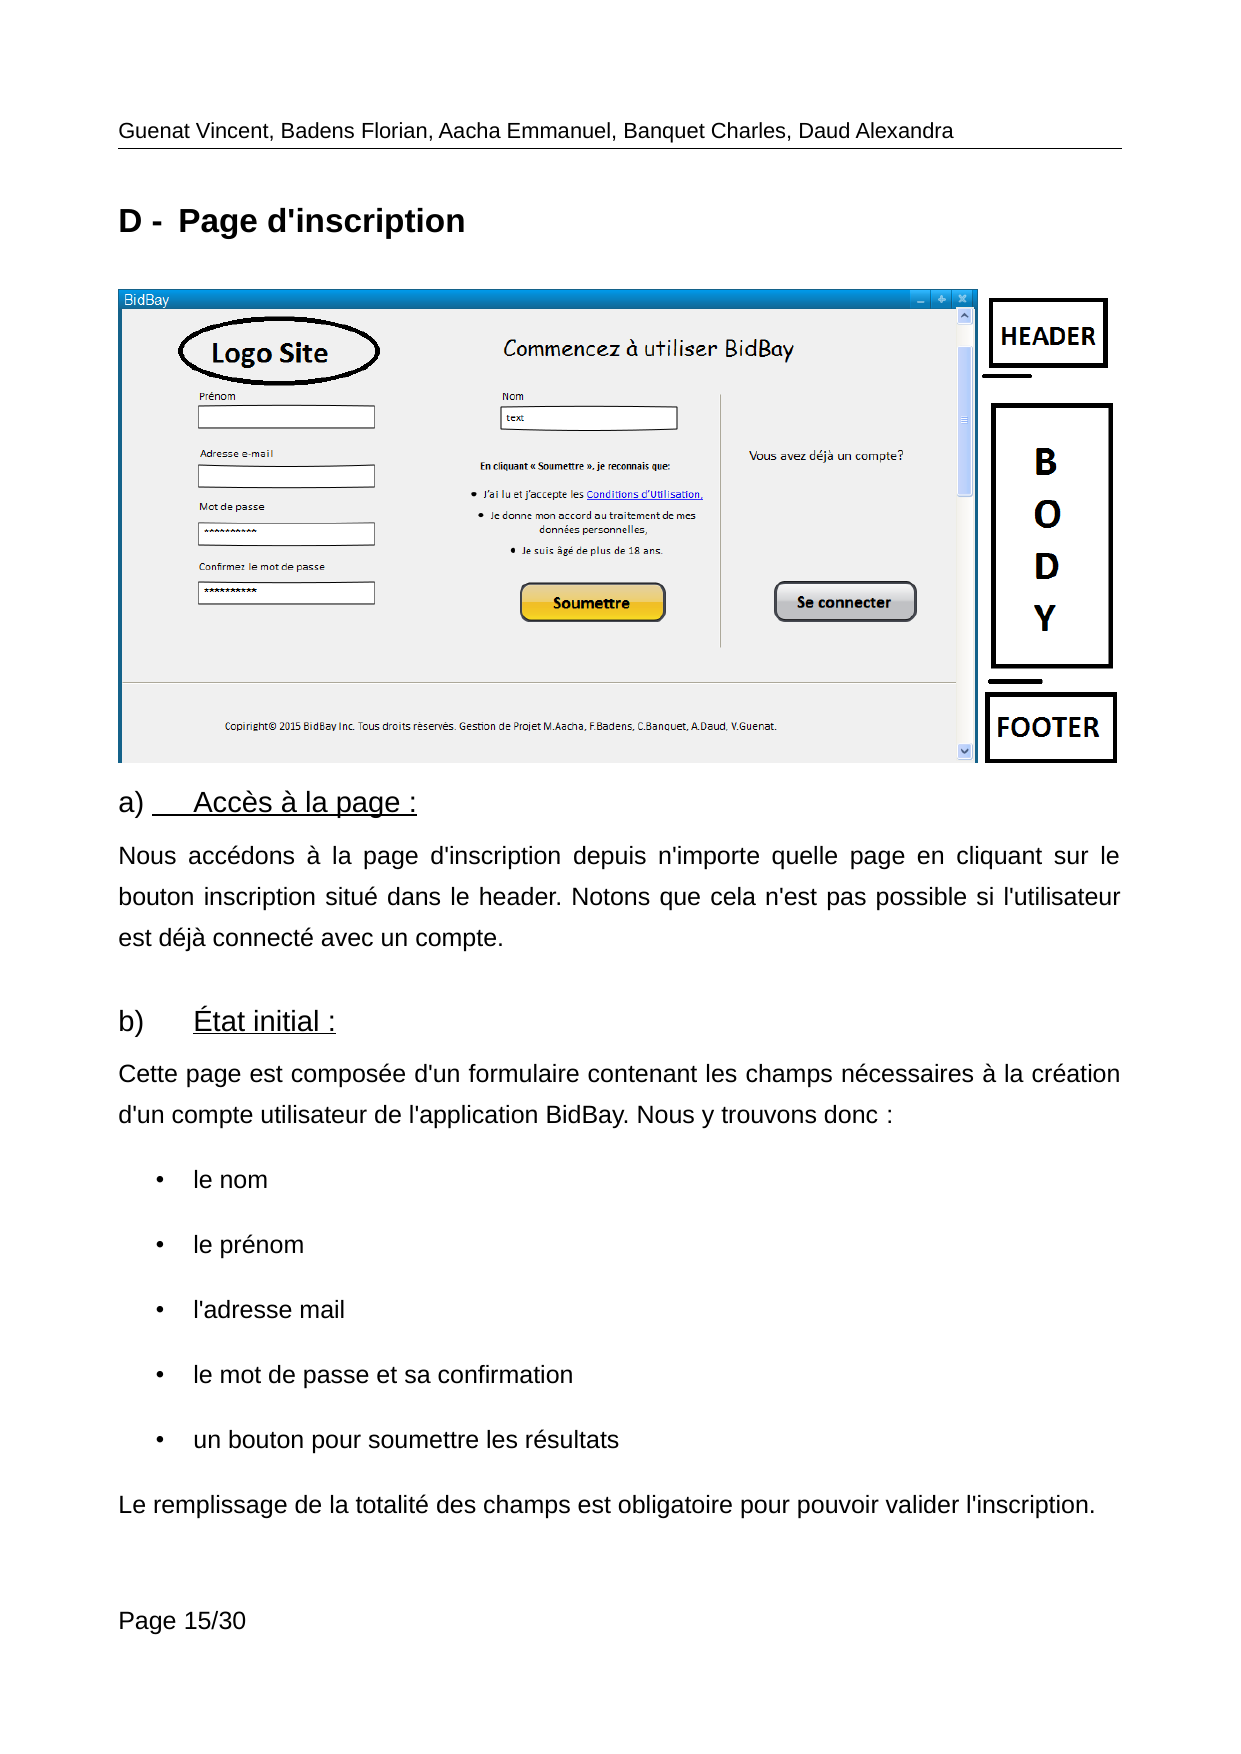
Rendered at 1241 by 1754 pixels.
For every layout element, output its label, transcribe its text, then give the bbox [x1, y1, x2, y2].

subtitle Page d'inscription [118, 201, 1122, 239]
text Cette page est composée d'un formulaire contenant les champs nécessaires à la création d'un compte utilisateur de l'application BidBay. Nous y trouvons donc : [118, 1049, 1122, 1132]
list le mot de passe et sa confirmation [156, 1351, 1122, 1392]
text Nous accédons à la page d'inscription depuis n'importe quelle page en cliquant sur le bouton inscription situé dans le header. Notons que cela n'est pas possible si l'utilisateur est déjà connecté avec un compte. [118, 831, 1122, 955]
list le nom [156, 1156, 1122, 1197]
subtitle État initial : [118, 1004, 1122, 1037]
text Le remplissage de la totalité des champs est obligatoire pour pouvoir valider l'inscription. [118, 1481, 1122, 1522]
list le prénom [156, 1221, 1122, 1262]
subtitle Accès à la page : [118, 774, 1122, 819]
list l'adresse mail [156, 1286, 1122, 1327]
list un bouton pour soumettre les résultats [156, 1416, 1122, 1457]
